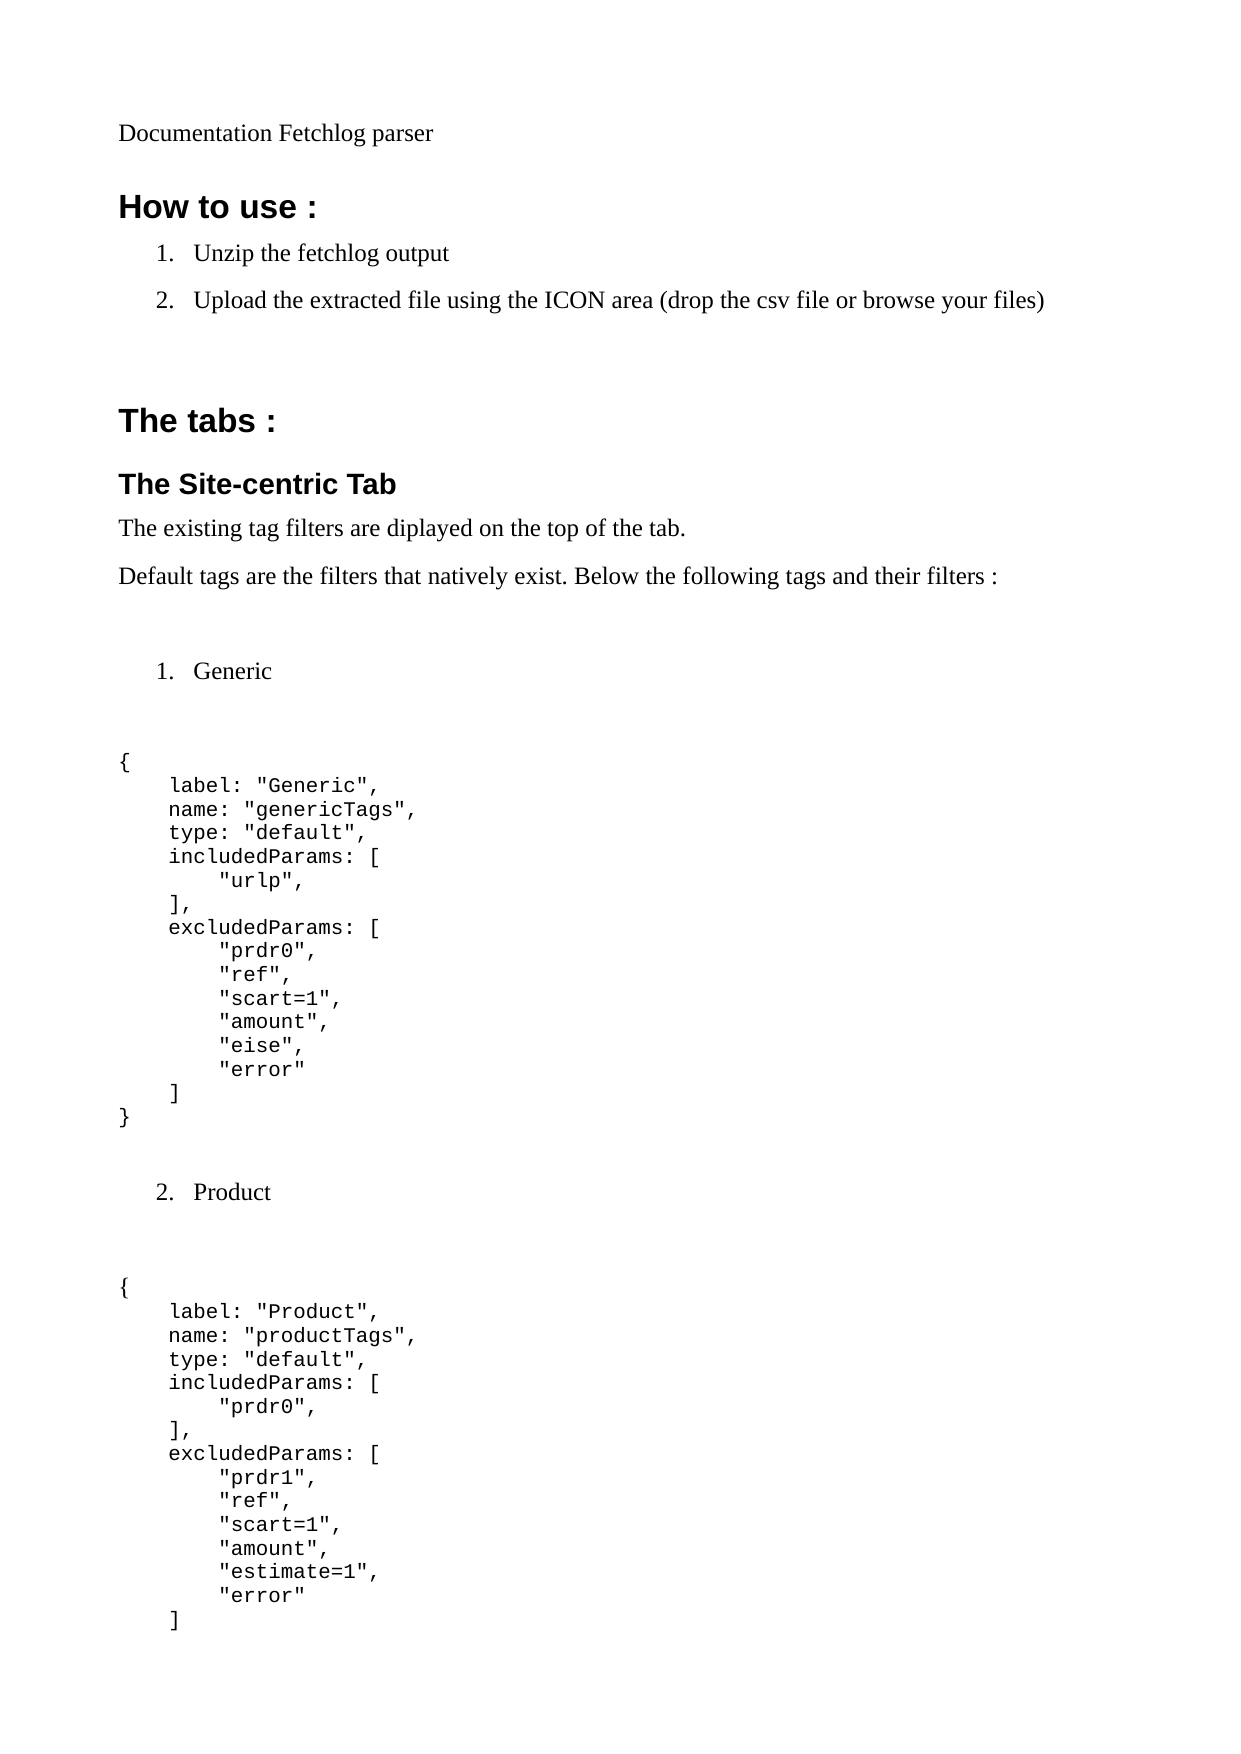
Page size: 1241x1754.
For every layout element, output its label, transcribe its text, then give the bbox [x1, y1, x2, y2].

text ], [118, 893, 1122, 917]
text "ref", [118, 964, 1122, 988]
text "prdr0", [118, 1396, 1122, 1419]
text "error" [118, 1059, 1122, 1082]
text label: "Generic", [118, 775, 1122, 799]
text } [118, 1106, 1122, 1130]
text ] [118, 1609, 1122, 1632]
text includedParams: [ [118, 1372, 1122, 1396]
text type: "default", [118, 822, 1122, 846]
text "prdr0", [118, 941, 1122, 964]
text "ref", [118, 1490, 1122, 1514]
text { [118, 1272, 1122, 1301]
text type: "default", [118, 1348, 1122, 1372]
list Unzip the fetchlog output [156, 238, 1122, 266]
list Product [156, 1177, 1122, 1206]
list Upload the extracted file using the ICON area (drop the csv file or browse your files) [156, 285, 1122, 314]
text "estimate=1", [118, 1561, 1122, 1585]
text "scart=1", [118, 1514, 1122, 1538]
text "eise", [118, 1035, 1122, 1059]
text excludedParams: [ [118, 917, 1122, 941]
list Generic [156, 656, 1122, 685]
subtitle How to use : [118, 187, 1122, 225]
text Documentation Fetchlog parser [118, 118, 1122, 147]
text { [118, 751, 1122, 775]
text The existing tag filters are diplayed on the top of the tab. [118, 513, 1122, 542]
subtitle The Site-centric Tab [118, 467, 1122, 501]
text includedParams: [ [118, 846, 1122, 869]
text label: "Product", [118, 1301, 1122, 1325]
subtitle The tabs : [118, 401, 1122, 440]
text "amount", [118, 1011, 1122, 1035]
text Default tags are the filters that natively exist. Below the following tags and their filters : [118, 561, 1122, 590]
text "prdr1", [118, 1467, 1122, 1490]
text name: "genericTags", [118, 799, 1122, 822]
text "scart=1", [118, 988, 1122, 1011]
text ], [118, 1419, 1122, 1443]
text "urlp", [118, 869, 1122, 893]
text "amount", [118, 1538, 1122, 1561]
text excludedParams: [ [118, 1443, 1122, 1467]
text ] [118, 1082, 1122, 1106]
text name: "productTags", [118, 1325, 1122, 1348]
text "error" [118, 1585, 1122, 1609]
